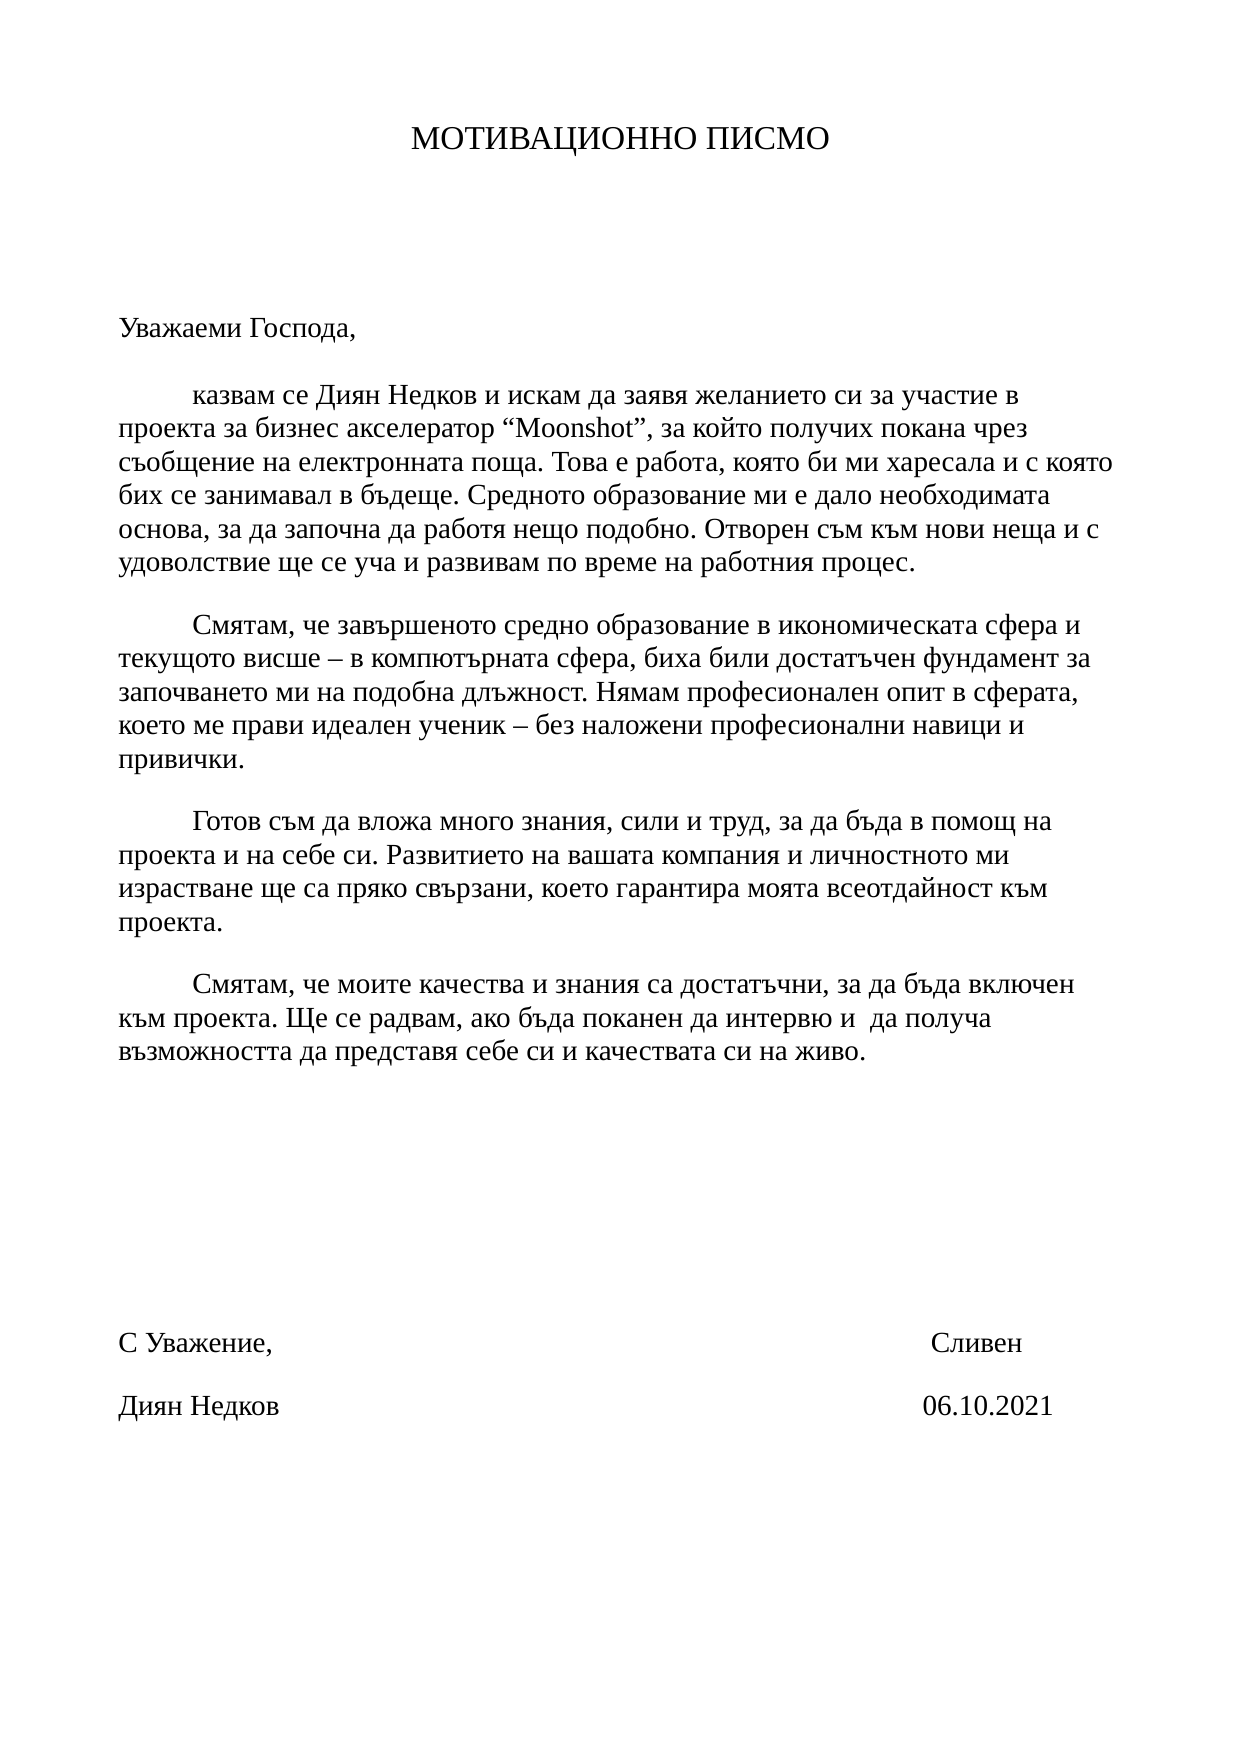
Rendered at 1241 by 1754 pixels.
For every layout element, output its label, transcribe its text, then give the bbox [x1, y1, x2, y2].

text Уважаеми Господа, [118, 310, 1122, 343]
text Диян Недков 06.10.2021 [118, 1388, 1122, 1421]
text казвам се Диян Недков и искам да заявя желанието си за участие в проекта за бизнес акселератор “Moonshot”, за който получих покана чрез съобщение на електронната поща. Това е работа, която би ми харесала и с която бих се занимавал в бъдеще. Средното образование ми е дало необходимата основа, за да започна да работя нещо подобно. Отворен съм към нови неща и с удоволствие ще се уча и развивам по време на работния процес. [118, 377, 1122, 578]
text Смятам, че завършеното средно образование в икономическата сфера и текущото висше – в компютърната сфера, биха били достатъчен фундамент за започването ми на подобна длъжност. Нямам професионален опит в сферата, което ме прави идеален ученик – без наложени професионални навици и привички. [118, 607, 1122, 774]
text С Уважение, Сливен [118, 1326, 1122, 1359]
text МОТИВАЦИОННО ПИСМО [118, 118, 1122, 156]
text Смятам, че моите качества и знания са достатъчни, за да бъда включен към проекта. Ще се радвам, ако бъда поканен да интервю и да получа възможността да представя себе си и качествата си на живо. [118, 966, 1122, 1067]
text Готов съм да вложа много знания, сили и труд, за да бъда в помощ на проекта и на себе си. Развитието на вашата компания и личностното ми израстване ще са пряко свързани, което гарантира моята всеотдайност към проекта. [118, 803, 1122, 937]
